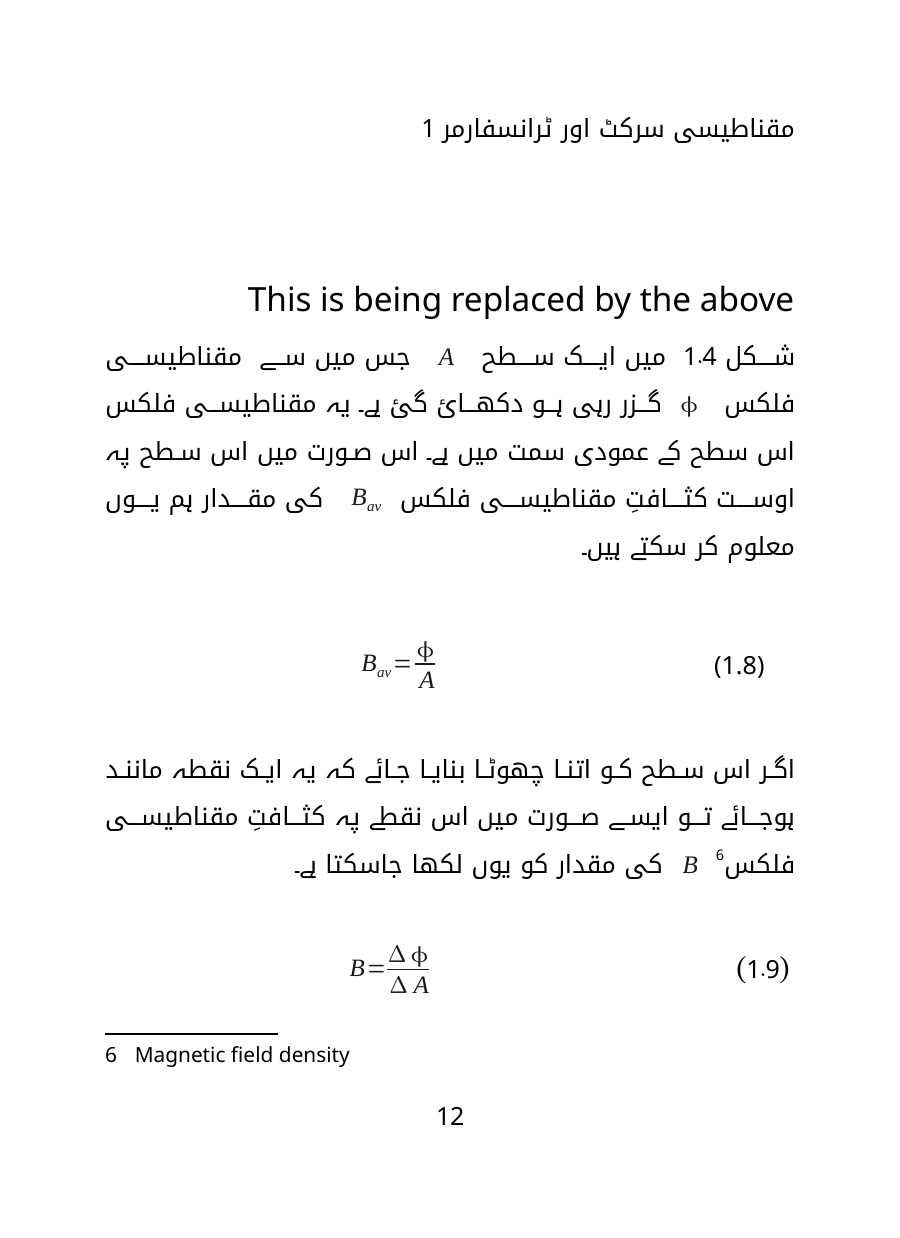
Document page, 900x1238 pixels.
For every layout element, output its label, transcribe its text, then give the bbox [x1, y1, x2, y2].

text اگر اس سطح کو اتنا چھوٹا بنایا جائے کہ یہ ایک نقطہ مانند ہوجائے تو ایسے صورت میں اس نقطے پہ کثافتِ مقناطیسی فلکسکی مقدار کو یوں لکھا جاسکتا ہے۔ [105, 746, 795, 888]
table_header [105, 630, 683, 712]
table_header (1.9) [683, 935, 795, 1018]
text Magnetic field density [105, 1040, 795, 1068]
table_header [105, 935, 682, 1018]
text شکل 1.4 میں ایک سطح جس میں سے مقناطیسی فلکس گزر رہی ہو دکھائ گئ ہے۔ یہ مقناطیسی فلکس اس سطح کے عمودی سمت میں ہے۔ اس صورت میں اس سطح پہ اوست کثافتِ مقناطیسی فلکس کی مقدار ہم یوں معلوم کر سکتے ہیں۔ [105, 333, 795, 570]
table_header (1.8) [683, 630, 795, 712]
text This is being replaced by the above [105, 276, 795, 321]
